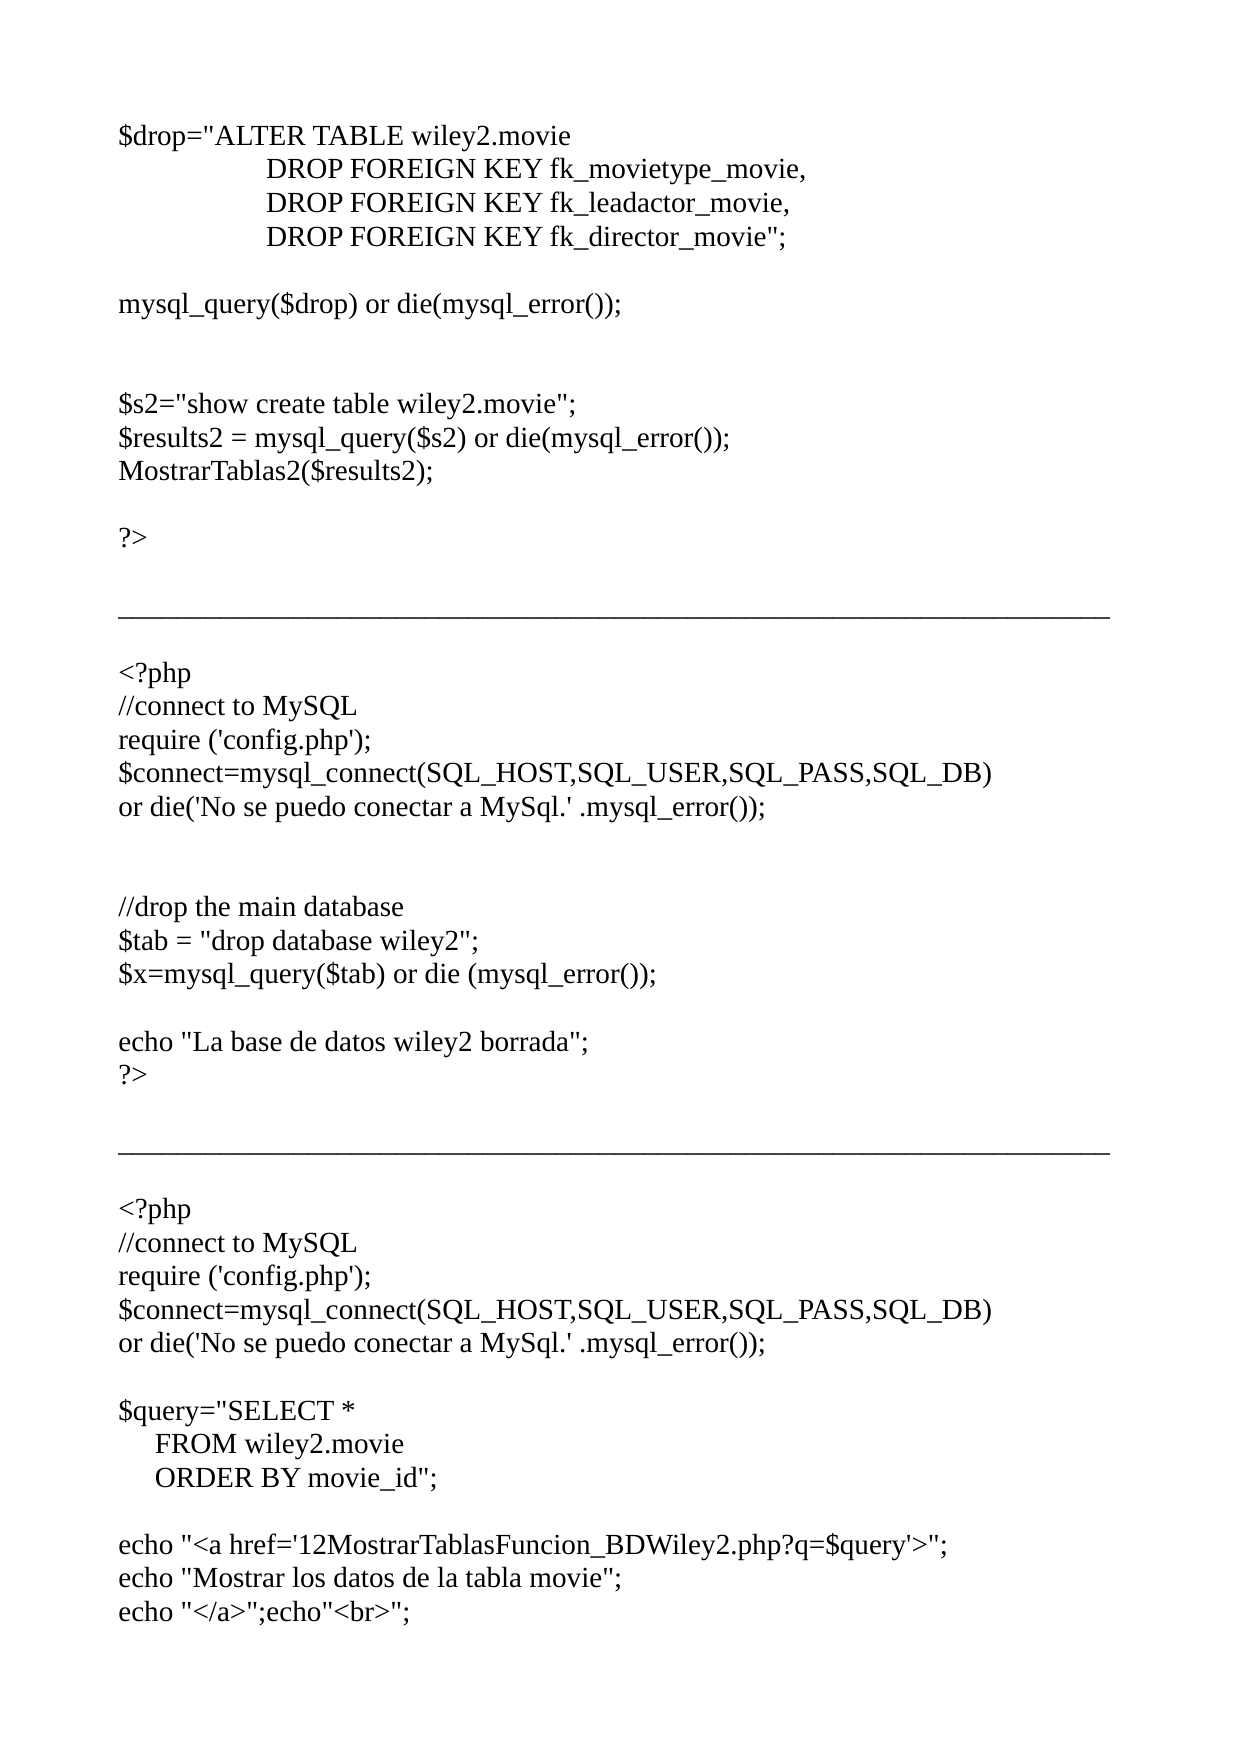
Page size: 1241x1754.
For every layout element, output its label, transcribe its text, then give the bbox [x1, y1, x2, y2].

text echo "Mostrar los datos de la tabla movie"; [118, 1560, 1122, 1594]
text //drop the main database [118, 889, 1122, 923]
text echo "La base de datos wiley2 borrada"; [118, 1024, 1122, 1057]
text ?> [118, 1057, 1122, 1091]
text $results2 = mysql_query($s2) or die(mysql_error()); [118, 420, 1122, 453]
text DROP FOREIGN KEY fk_movietype_movie, [118, 152, 1122, 185]
text echo "</a>";echo"<br>"; [118, 1594, 1122, 1627]
text MostrarTablas2($results2); [118, 453, 1122, 487]
text ____________________________________________________________________ [118, 1124, 1122, 1158]
text $tab = "drop database wiley2"; [118, 923, 1122, 957]
text ?> [118, 521, 1122, 554]
text //connect to MySQL [118, 688, 1122, 722]
text <?php [118, 1191, 1122, 1225]
text require ('config.php'); [118, 1258, 1122, 1292]
text DROP FOREIGN KEY fk_leadactor_movie, [118, 185, 1122, 219]
text $query="SELECT * [118, 1393, 1122, 1426]
text //connect to MySQL [118, 1225, 1122, 1258]
text echo "<a href='12MostrarTablasFuncion_BDWiley2.php?q=$query'>"; [118, 1527, 1122, 1560]
text DROP FOREIGN KEY fk_director_movie"; [118, 219, 1122, 252]
text ____________________________________________________________________ [118, 588, 1122, 621]
text FROM wiley2.movie [118, 1426, 1122, 1460]
text <?php [118, 655, 1122, 688]
text $x=mysql_query($tab) or die (mysql_error()); [118, 957, 1122, 990]
text $connect=mysql_connect(SQL_HOST,SQL_USER,SQL_PASS,SQL_DB) [118, 755, 1122, 789]
text $drop="ALTER TABLE wiley2.movie [118, 118, 1122, 152]
text $s2="show create table wiley2.movie"; [118, 386, 1122, 420]
text $connect=mysql_connect(SQL_HOST,SQL_USER,SQL_PASS,SQL_DB) [118, 1292, 1122, 1326]
text ORDER BY movie_id"; [118, 1460, 1122, 1493]
text mysql_query($drop) or die(mysql_error()); [118, 286, 1122, 319]
text or die('No se puedo conectar a MySql.' .mysql_error()); [118, 1326, 1122, 1359]
text require ('config.php'); [118, 722, 1122, 755]
text or die('No se puedo conectar a MySql.' .mysql_error()); [118, 789, 1122, 822]
